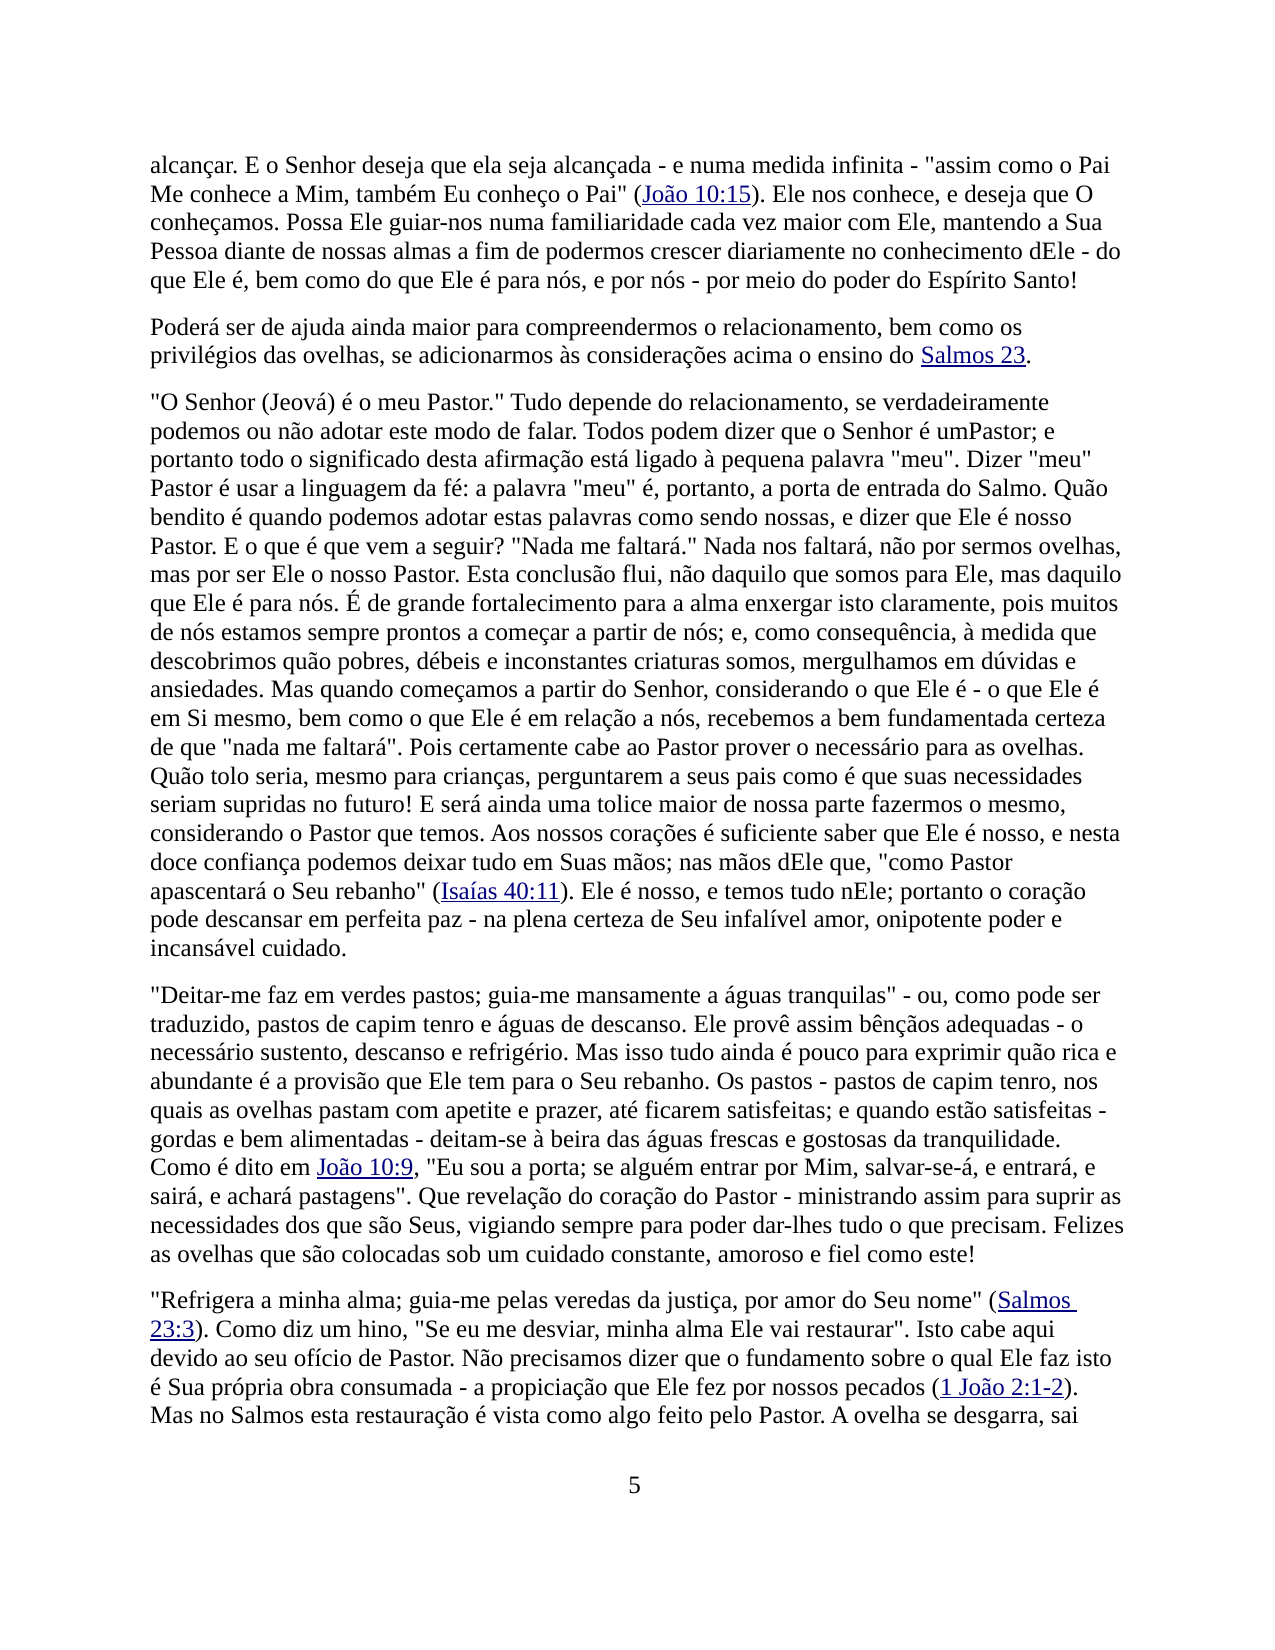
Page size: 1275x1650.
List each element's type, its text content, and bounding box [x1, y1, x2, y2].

text Poderá ser de ajuda ainda maior para compreendermos o relacionamento, bem como os privilégios das ovelhas, se adicionarmos às considerações acima o ensino do Salmos 23. [150, 312, 1125, 369]
text "O Senhor (Jeová) é o meu Pastor." Tudo depende do relacionamento, se verdadeiramente podemos ou não adotar este modo de falar. Todos podem dizer que o Senhor é umPastor; e portanto todo o significado desta afirmação está ligado à pequena palavra "meu". Dizer "meu" Pastor é usar a linguagem da fé: a palavra "meu" é, portanto, a porta de entrada do Salmo. Quão bendito é quando podemos adotar estas palavras como sendo nossas, e dizer que Ele é nosso Pastor. E o que é que vem a seguir? "Nada me faltará." Nada nos faltará, não por sermos ovelhas, mas por ser Ele o nosso Pastor. Esta conclusão flui, não daquilo que somos para Ele, mas daquilo que Ele é para nós. É de grande fortalecimento para a alma enxergar isto claramente, pois muitos de nós estamos sempre prontos a começar a partir de nós; e, como consequência, à medida que descobrimos quão pobres, débeis e inconstantes criaturas somos, mergulhamos em dúvidas e ansiedades. Mas quando começamos a partir do Senhor, considerando o que Ele é - o que Ele é em Si mesmo, bem como o que Ele é em relação a nós, recebemos a bem fundamentada certeza de que "nada me faltará". Pois certamente cabe ao Pastor prover o necessário para as ovelhas. Quão tolo seria, mesmo para crianças, perguntarem a seus pais como é que suas necessidades seriam supridas no futuro! E será ainda uma tolice maior de nossa parte fazermos o mesmo, considerando o Pastor que temos. Aos nossos corações é suficiente saber que Ele é nosso, e nesta doce confiança podemos deixar tudo em Suas mãos; nas mãos dEle que, "como Pastor apascentará o Seu rebanho" (Isaías 40:11). Ele é nosso, e temos tudo nEle; portanto o coração pode descansar em perfeita paz - na plena certeza de Seu infalível amor, onipotente poder e incansável cuidado. [150, 387, 1125, 962]
text "Refrigera a minha alma; guia-me pelas veredas da justiça, por amor do Seu nome" (Salmos 23:3). Como diz um hino, "Se eu me desviar, minha alma Ele vai restaurar". Isto cabe aqui devido ao seu ofício de Pastor. Não precisamos dizer que o fundamento sobre o qual Ele faz isto é Sua própria obra consumada - a propiciação que Ele fez por nossos pecados (1 João 2:1-2). Mas no Salmos esta restauração é vista como algo feito pelo Pastor. A ovelha se desgarra, sai [150, 1285, 1125, 1429]
text alcançar. E o Senhor deseja que ela seja alcançada - e numa medida infinita - "assim como o Pai Me conhece a Mim, também Eu conheço o Pai" (João 10:15). Ele nos conhece, e deseja que O conheçamos. Possa Ele guiar-nos numa familiaridade cada vez maior com Ele, mantendo a Sua Pessoa diante de nossas almas a fim de podermos crescer diariamente no conhecimento dEle - do que Ele é, bem como do que Ele é para nós, e por nós - por meio do poder do Espírito Santo! [150, 150, 1125, 294]
text "Deitar-me faz em verdes pastos; guia-me mansamente a águas tranquilas" - ou, como pode ser traduzido, pastos de capim tenro e águas de descanso. Ele provê assim bênçãos adequadas - o necessário sustento, descanso e refrigério. Mas isso tudo ainda é pouco para exprimir quão rica e abundante é a provisão que Ele tem para o Seu rebanho. Os pastos - pastos de capim tenro, nos quais as ovelhas pastam com apetite e prazer, até ficarem satisfeitas; e quando estão satisfeitas - gordas e bem alimentadas - deitam-se à beira das águas frescas e gostosas da tranquilidade. Como é dito em João 10:9, "Eu sou a porta; se alguém entrar por Mim, salvar-se-á, e entrará, e sairá, e achará pastagens". Que revelação do coração do Pastor - ministrando assim para suprir as necessidades dos que são Seus, vigiando sempre para poder dar-lhes tudo o que precisam. Felizes as ovelhas que são colocadas sob um cuidado constante, amoroso e fiel como este! [150, 980, 1125, 1267]
